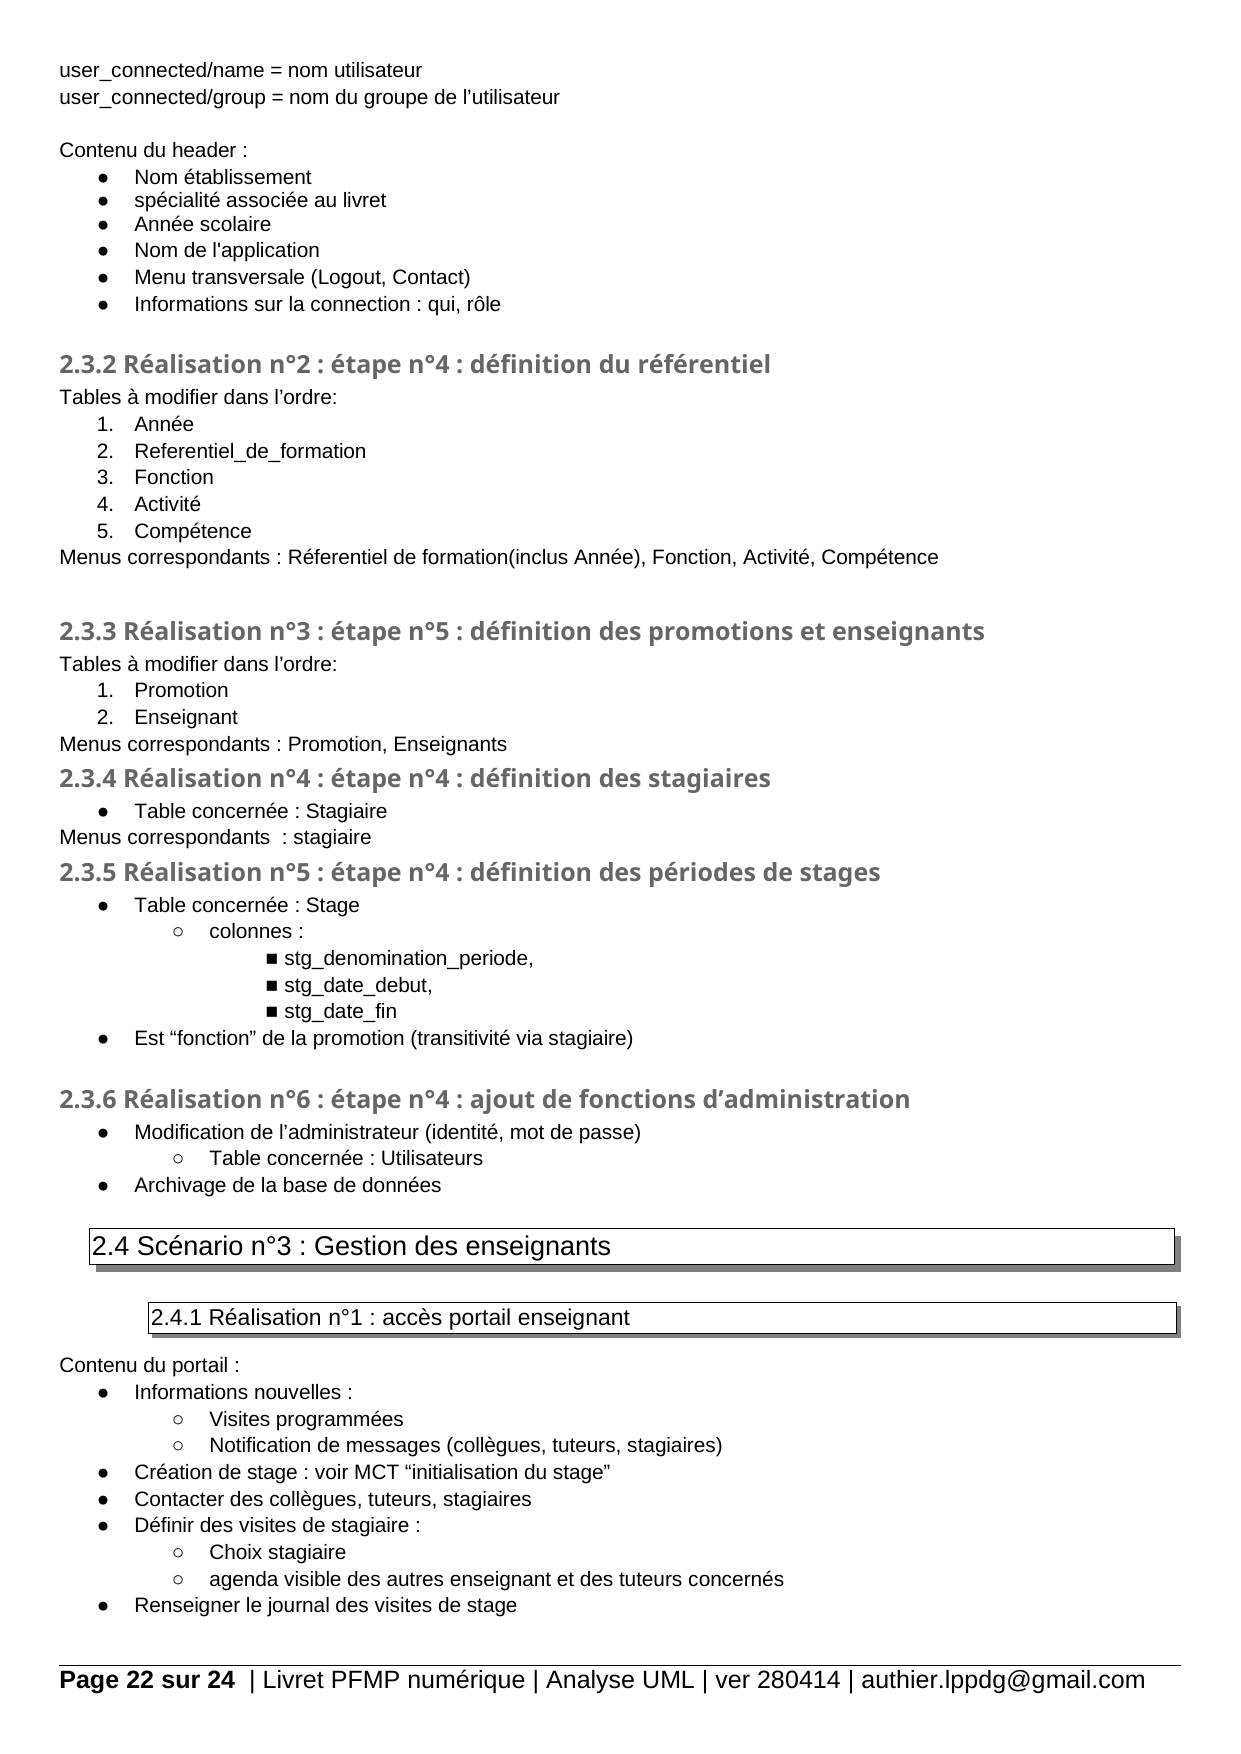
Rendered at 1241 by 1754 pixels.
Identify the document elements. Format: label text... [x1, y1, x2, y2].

subtitle 2.4.1 Réalisation n°1 : accès portail enseignant [149, 1303, 1176, 1333]
text 2.3.6 Réalisation n°6 : étape n°4 : ajout de fonctions d’administration [59, 1081, 1181, 1115]
list Nom établissement [97, 166, 1181, 189]
list Menu transversale (Logout, Contact) [97, 266, 1181, 289]
list Est “fonction” de la promotion (transitivité via stagiaire) [97, 1027, 1181, 1050]
list Année [97, 413, 1181, 436]
text Menus correspondants : Promotion, Enseignants [59, 732, 1181, 755]
list Promotion [97, 679, 1181, 702]
list Table concernée : Stagiaire [97, 799, 1181, 823]
list Choix stagiaire [172, 1541, 1181, 1564]
list Table concernée : Utilisateurs [172, 1147, 1181, 1170]
list Archivage de la base de données [97, 1174, 1181, 1197]
text 2.3.3 Réalisation n°3 : étape n°5 : définition des promotions et enseignants [59, 613, 1181, 647]
list Modification de l’administrateur (identité, mot de passe) [97, 1120, 1181, 1144]
text Tables à modifier dans l’ordre: [59, 652, 1181, 675]
text Contenu du header : [59, 139, 1181, 162]
text user_connected/group = nom du groupe de l’utilisateur [59, 86, 1181, 109]
list Notification de messages (collègues, tuteurs, stagiaires) [172, 1434, 1181, 1457]
list Enseignant [97, 706, 1181, 729]
list Contacter des collègues, tuteurs, stagiaires [97, 1487, 1181, 1511]
list Nom de l'application [97, 239, 1181, 262]
list Referentiel_de_formation [97, 439, 1181, 463]
list stg_denomination_periode, [265, 947, 1181, 970]
list Définir des visites de stagiaire : [97, 1514, 1181, 1537]
text user_connected/name = nom utilisateur [59, 59, 1181, 82]
text 2.3.5 Réalisation n°5 : étape n°4 : définition des périodes de stages [59, 854, 1181, 888]
text 2.3.2 Réalisation n°2 : étape n°4 : définition du référentiel [59, 347, 1181, 381]
list Table concernée : Stage [97, 893, 1181, 916]
list Visites programmées [172, 1407, 1181, 1431]
list Informations sur la connection : qui, rôle [97, 292, 1181, 315]
list stg_date_debut, [265, 973, 1181, 996]
list stg_date_fin [265, 1000, 1181, 1023]
list Fonction [97, 466, 1181, 489]
list Compétence [97, 519, 1181, 543]
text Menus correspondants : Réferentiel de formation(inclus Année), Fonction, Activité, Compétence [59, 546, 1181, 569]
text Tables à modifier dans l’ordre: [59, 386, 1181, 409]
text 2.3.4 Réalisation n°4 : étape n°4 : définition des stagiaires [59, 760, 1181, 794]
list Année scolaire [97, 212, 1181, 235]
list Activité [97, 493, 1181, 516]
list spécialité associée au livret [97, 189, 1181, 212]
text Menus correspondants : stagiaire [59, 826, 1181, 849]
list Renseigner le journal des visites de stage [97, 1594, 1181, 1617]
list Création de stage : voir MCT “initialisation du stage” [97, 1461, 1181, 1484]
subtitle 2.4 Scénario n°3 : Gestion des enseignants [90, 1229, 1173, 1264]
list agenda visible des autres enseignant et des tuteurs concernés [172, 1567, 1181, 1591]
list colonnes : [172, 920, 1181, 943]
list Informations nouvelles : [97, 1381, 1181, 1404]
text Contenu du portail : [59, 1354, 1181, 1377]
